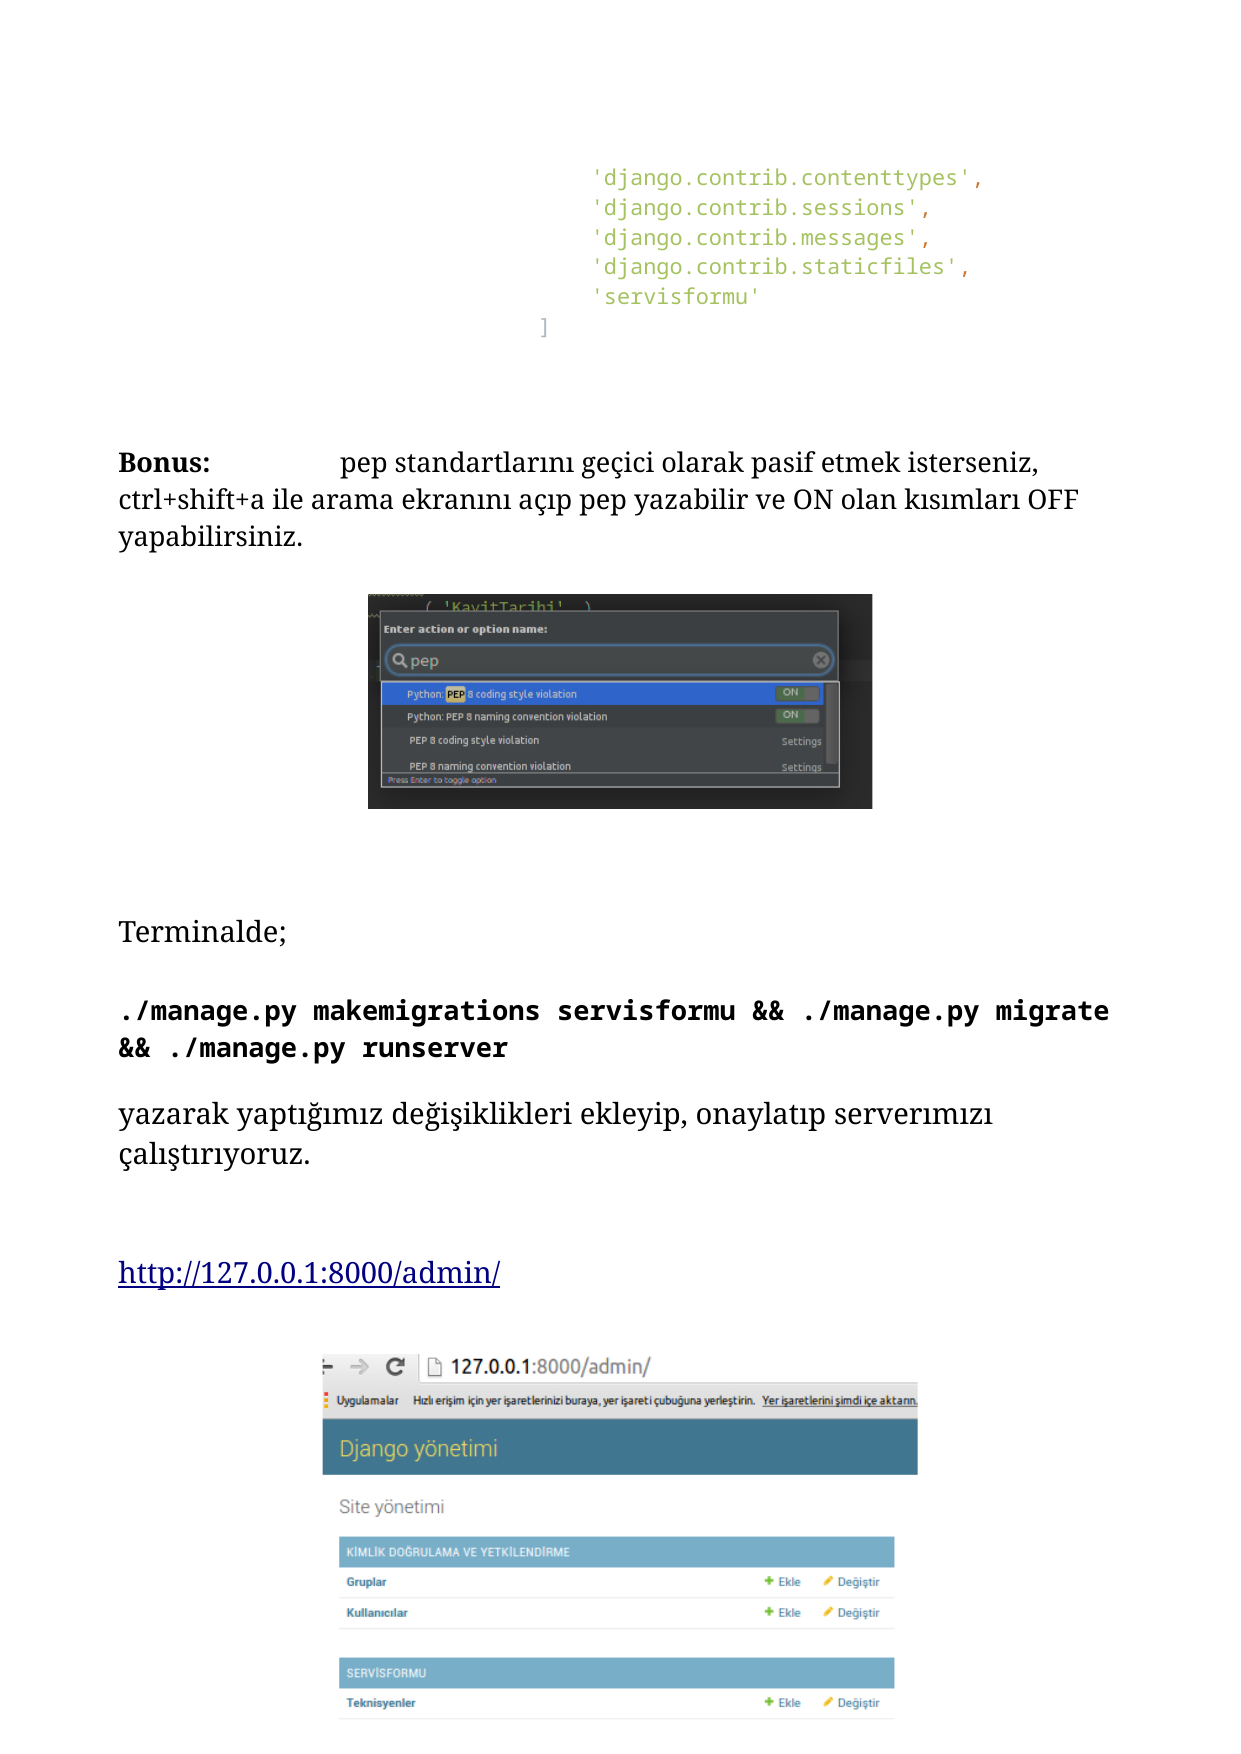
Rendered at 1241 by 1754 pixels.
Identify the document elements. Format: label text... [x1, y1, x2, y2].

picture [368, 594, 873, 809]
text 'django.contrib.messages', [118, 222, 1122, 251]
text 'servisformu' [118, 281, 1122, 311]
text 'django.contrib.staticfiles', [118, 251, 1122, 281]
picture [322, 1354, 918, 1754]
text Terminalde; [118, 912, 1122, 951]
text 'django.contrib.sessions', [118, 192, 1122, 222]
text yazarak yaptığımız değişiklikleri ekleyip, onaylatıp serverımızı çalıştırıyoruz. [118, 1093, 1122, 1173]
text Bonus: pep standartlarını geçici olarak pasif etmek isterseniz, ctrl+shift+a ile arama ekranını açıp pep yazabilir ve ON olan kısımları OFF yapabilirsiniz. [118, 444, 1122, 554]
text http://127.0.0.1:8000/admin/ [118, 1252, 1122, 1292]
text ] [118, 311, 1122, 341]
text 'django.contrib.contenttypes', [118, 162, 1122, 192]
text ./manage.py makemigrations servisformu && ./manage.py migrate && ./manage.py runserver [118, 991, 1122, 1065]
